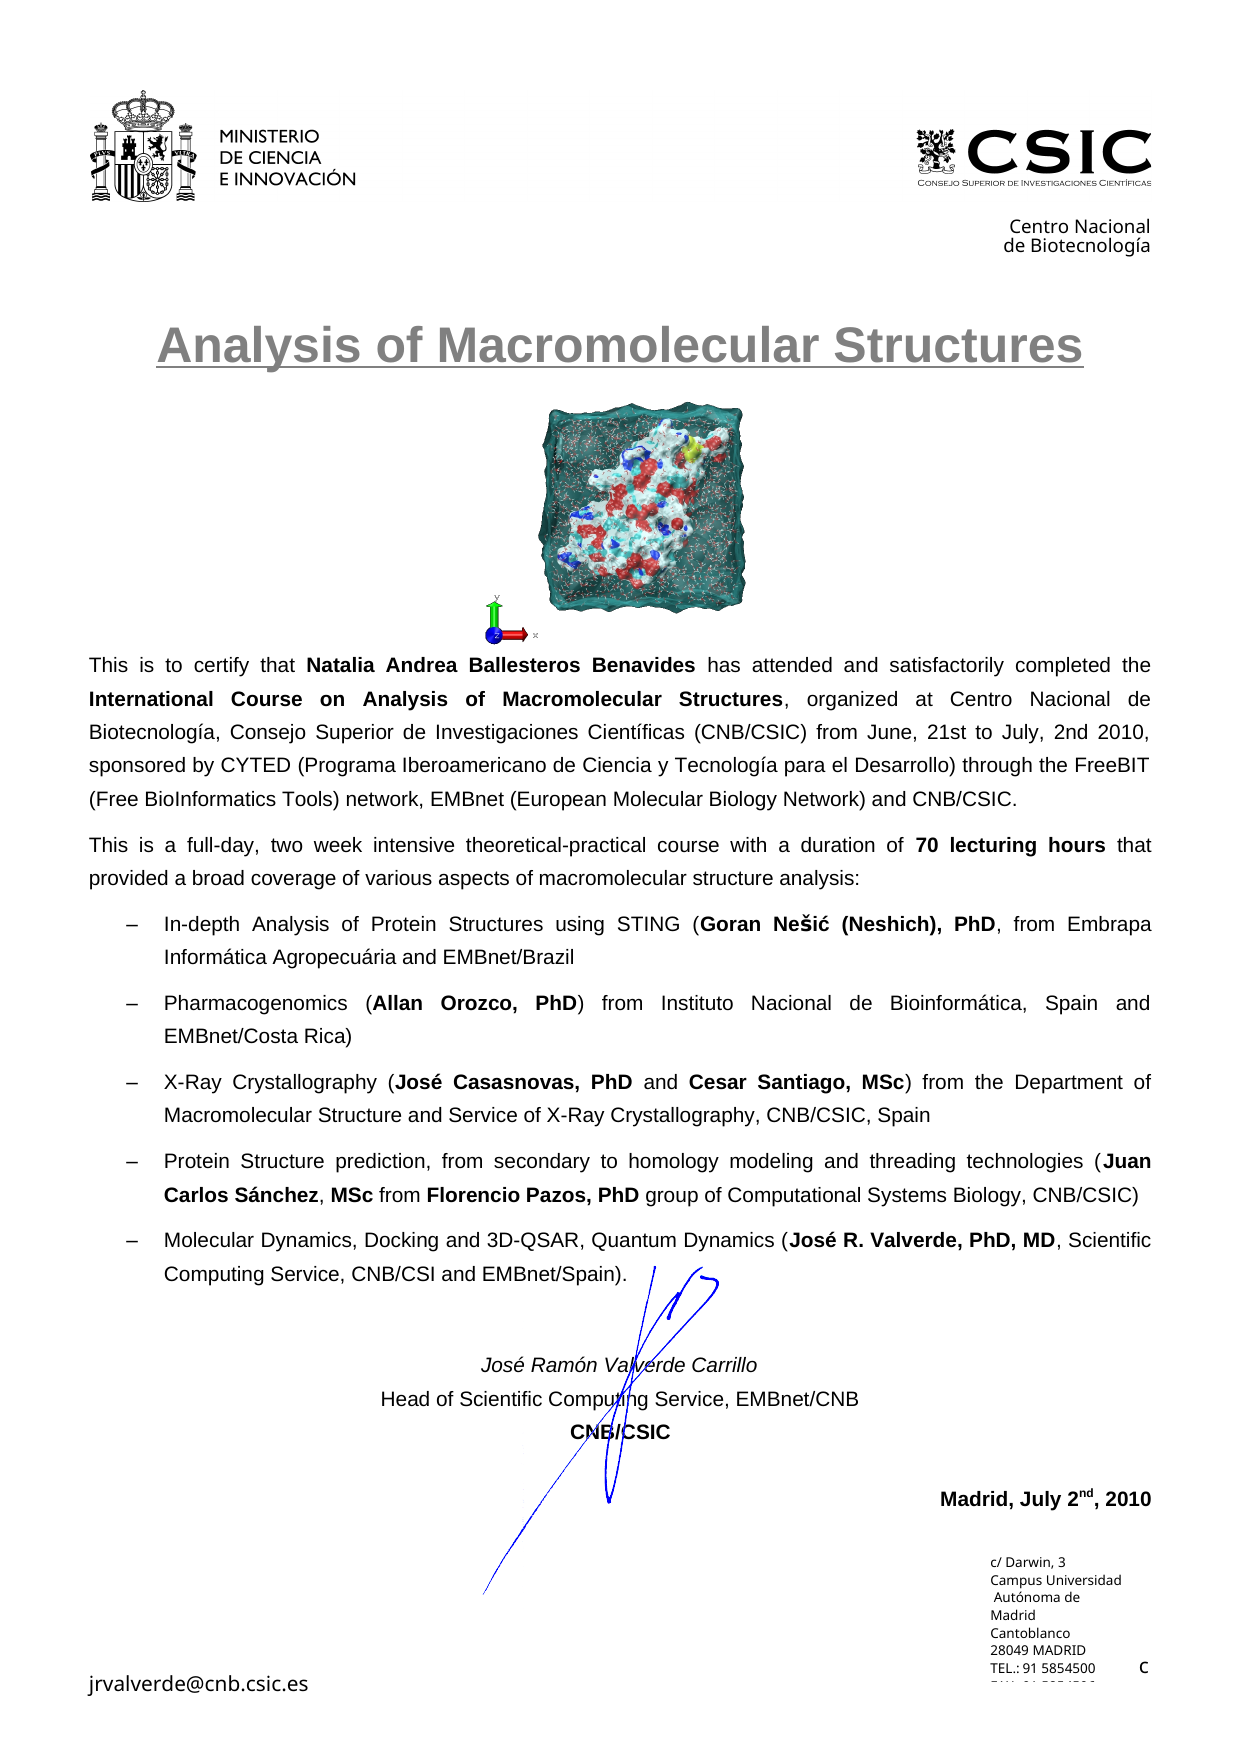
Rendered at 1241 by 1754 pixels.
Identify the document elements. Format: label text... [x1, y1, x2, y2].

list Pharmacogenomics (Allan Orozco, PhD) from Instituto Nacional de Bioinformática, Spain and EMBnet/Costa Rica) [126, 984, 1151, 1050]
list Protein Structure prediction, from secondary to homology modeling and threading technologies (Juan Carlos Sánchez, MSc from Florencio Pazos, PhD group of Computational Systems Biology, CNB/CSIC) [126, 1142, 1151, 1209]
text Head of Scientific Computing Service, EMBnet/CNB [89, 1379, 464, 1413]
list In-depth Analysis of Protein Structures using STING (Goran Nešić (Neshich), PhD, from Embrapa Informática Agropecuária and EMBnet/Brazil [126, 904, 1151, 971]
text This is a full-day, two week intensive theoretical-practical course with a duration of 70 lecturing hours that provided a broad coverage of various aspects of macromolecular structure analysis: [89, 825, 1151, 892]
picture [90, 90, 1152, 202]
text CNB/CSIC [89, 1413, 464, 1446]
text José Ramón Valverde Carrillo [776, 1346, 1151, 1379]
list X-Ray Crystallography (José Casasnovas, PhD and Cesar Santiago, MSc) from the Department of Macromolecular Structure and Service of X-Ray Crystallography, CNB/CSIC, Spain [126, 1063, 1151, 1129]
picture [464, 1235, 776, 1618]
subtitle Analysis of Macromolecular Structures [89, 333, 1151, 370]
list Molecular Dynamics, Docking and 3D-QSAR, Quantum Dynamics (José R. Valverde, PhD, MD, Scientific Computing Service, CNB/CSI and EMBnet/Spain). [126, 1221, 1151, 1288]
text Head of Scientific Computing Service, EMBnet/CNB [776, 1379, 1151, 1413]
text CNB/CSIC [776, 1413, 1151, 1446]
text [89, 1479, 464, 1513]
text Madrid, July 2nd, 2010 [776, 1479, 1151, 1513]
text This is to certify that Natalia Andrea Ballesteros Benavides has attended and satisfactorily completed the International Course on Analysis of Macromolecular Structures, organized at Centro Nacional de Biotecnología, Consejo Superior de Investigaciones Científicas (CNB/CSIC) from June, 21st to July, 2nd 2010, sponsored by CYTED (Programa Iberoamericano de Ciencia y Tecnología para el Desarrollo) through the FreeBIT (Free BioInformatics Tools) network, EMBnet (European Molecular Biology Network) and CNB/CSIC. [89, 383, 1151, 813]
picture [482, 391, 758, 647]
text José Ramón Valverde Carrillo [89, 1346, 464, 1379]
